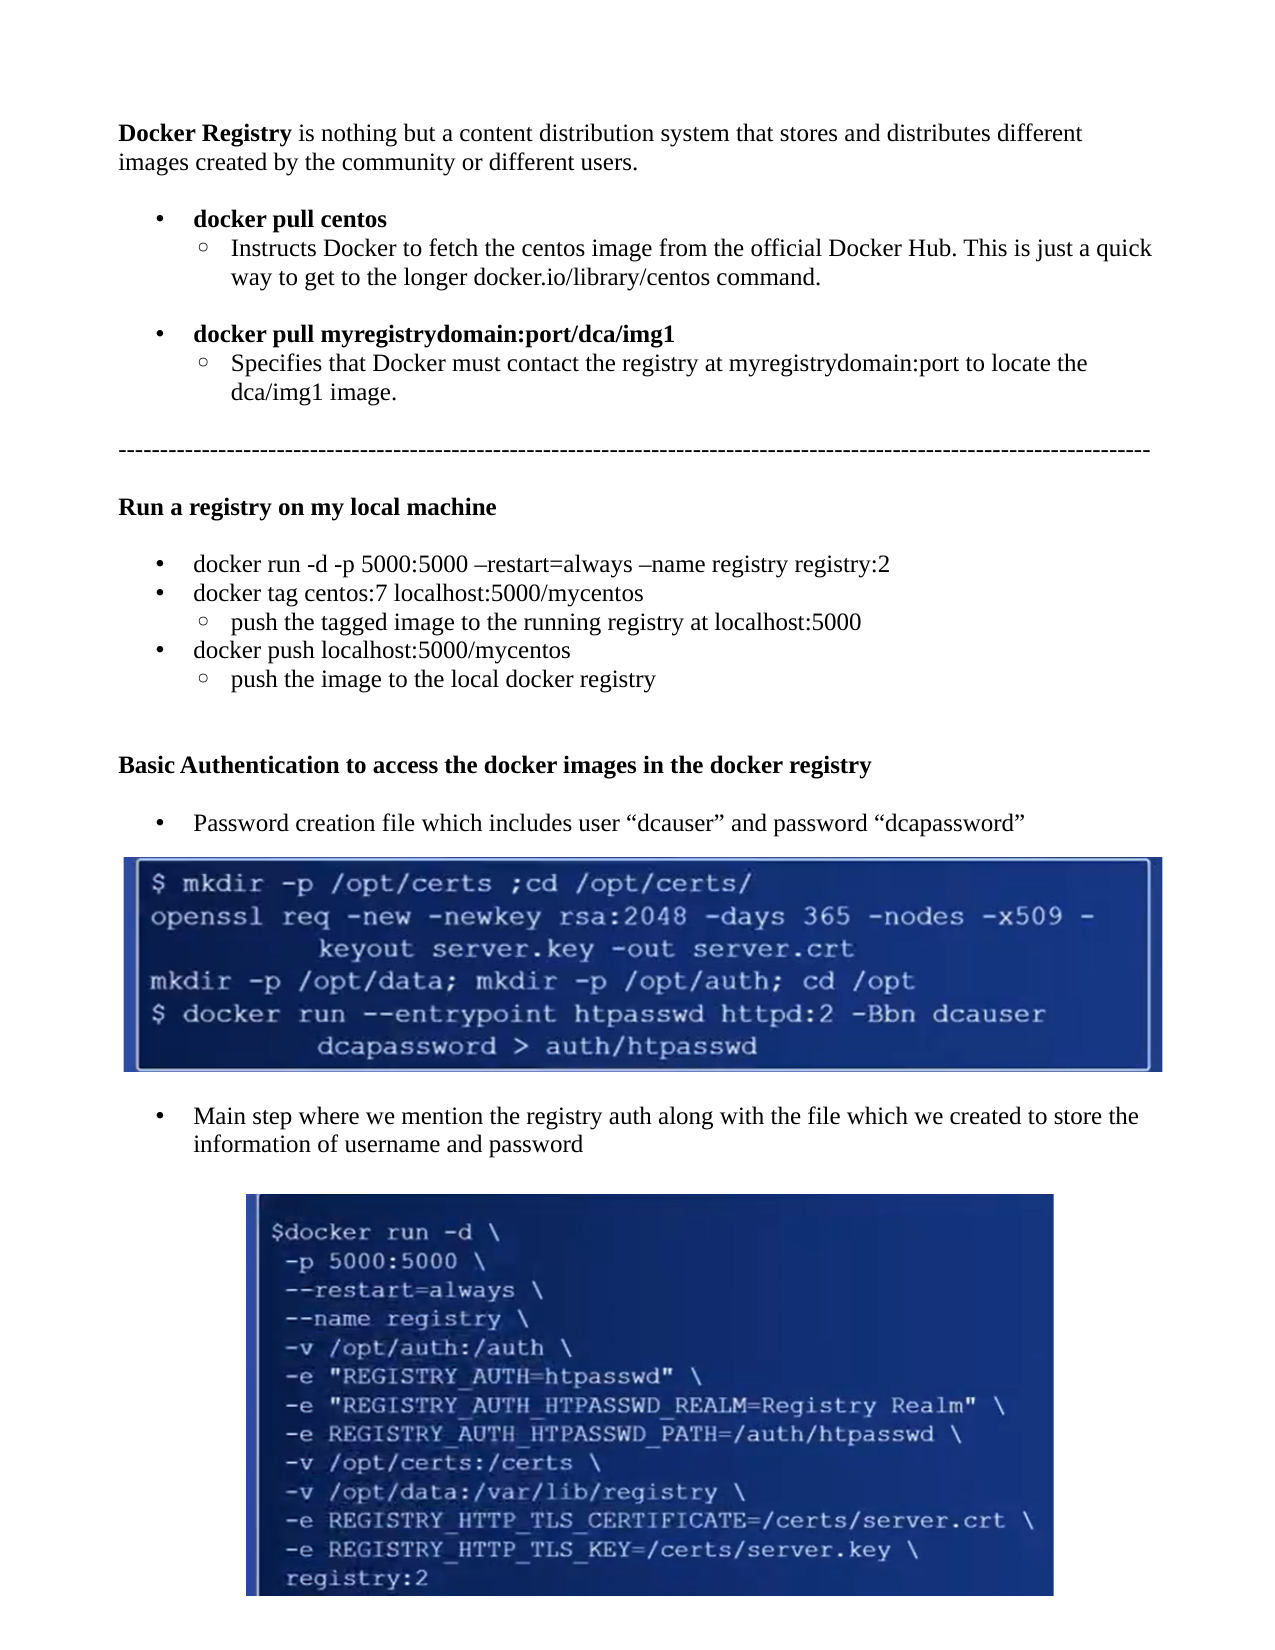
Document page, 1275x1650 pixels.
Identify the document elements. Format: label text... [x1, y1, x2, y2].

text ---------------------------------------------------------------------------------------------------------------------------- [118, 434, 1157, 463]
list docker run -d -p 5000:5000 –restart=always –name registry registry:2 [156, 549, 1157, 578]
text Run a registry on my local machine [118, 492, 1157, 521]
list Main step where we mention the registry auth along with the file which we created to store the information of username and password [156, 1101, 1157, 1158]
picture [123, 857, 1163, 1072]
text Docker Registry is nothing but a content distribution system that stores and distributes different images created by the community or different users. [118, 118, 1157, 176]
picture [246, 1194, 1054, 1596]
list Password creation file which includes user “dcauser” and password “dcapassword” [156, 808, 1157, 837]
list docker pull centos [156, 204, 1157, 233]
list Specifies that Docker must contact the registry at myregistrydomain:port to locate the dca/img1 image. [193, 348, 1157, 406]
text Basic Authentication to access the docker images in the docker registry [118, 751, 1157, 779]
list push the tagged image to the running registry at localhost:5000 [193, 607, 1157, 636]
list docker pull myregistrydomain:port/dca/img1 [156, 319, 1157, 348]
list Instructs Docker to fetch the centos image from the official Docker Hub. This is just a quick way to get to the longer docker.io/library/centos command. [193, 233, 1157, 291]
list docker tag centos:7 localhost:5000/mycentos [156, 578, 1157, 607]
list push the image to the local docker registry [193, 664, 1157, 693]
list docker push localhost:5000/mycentos [156, 636, 1157, 664]
